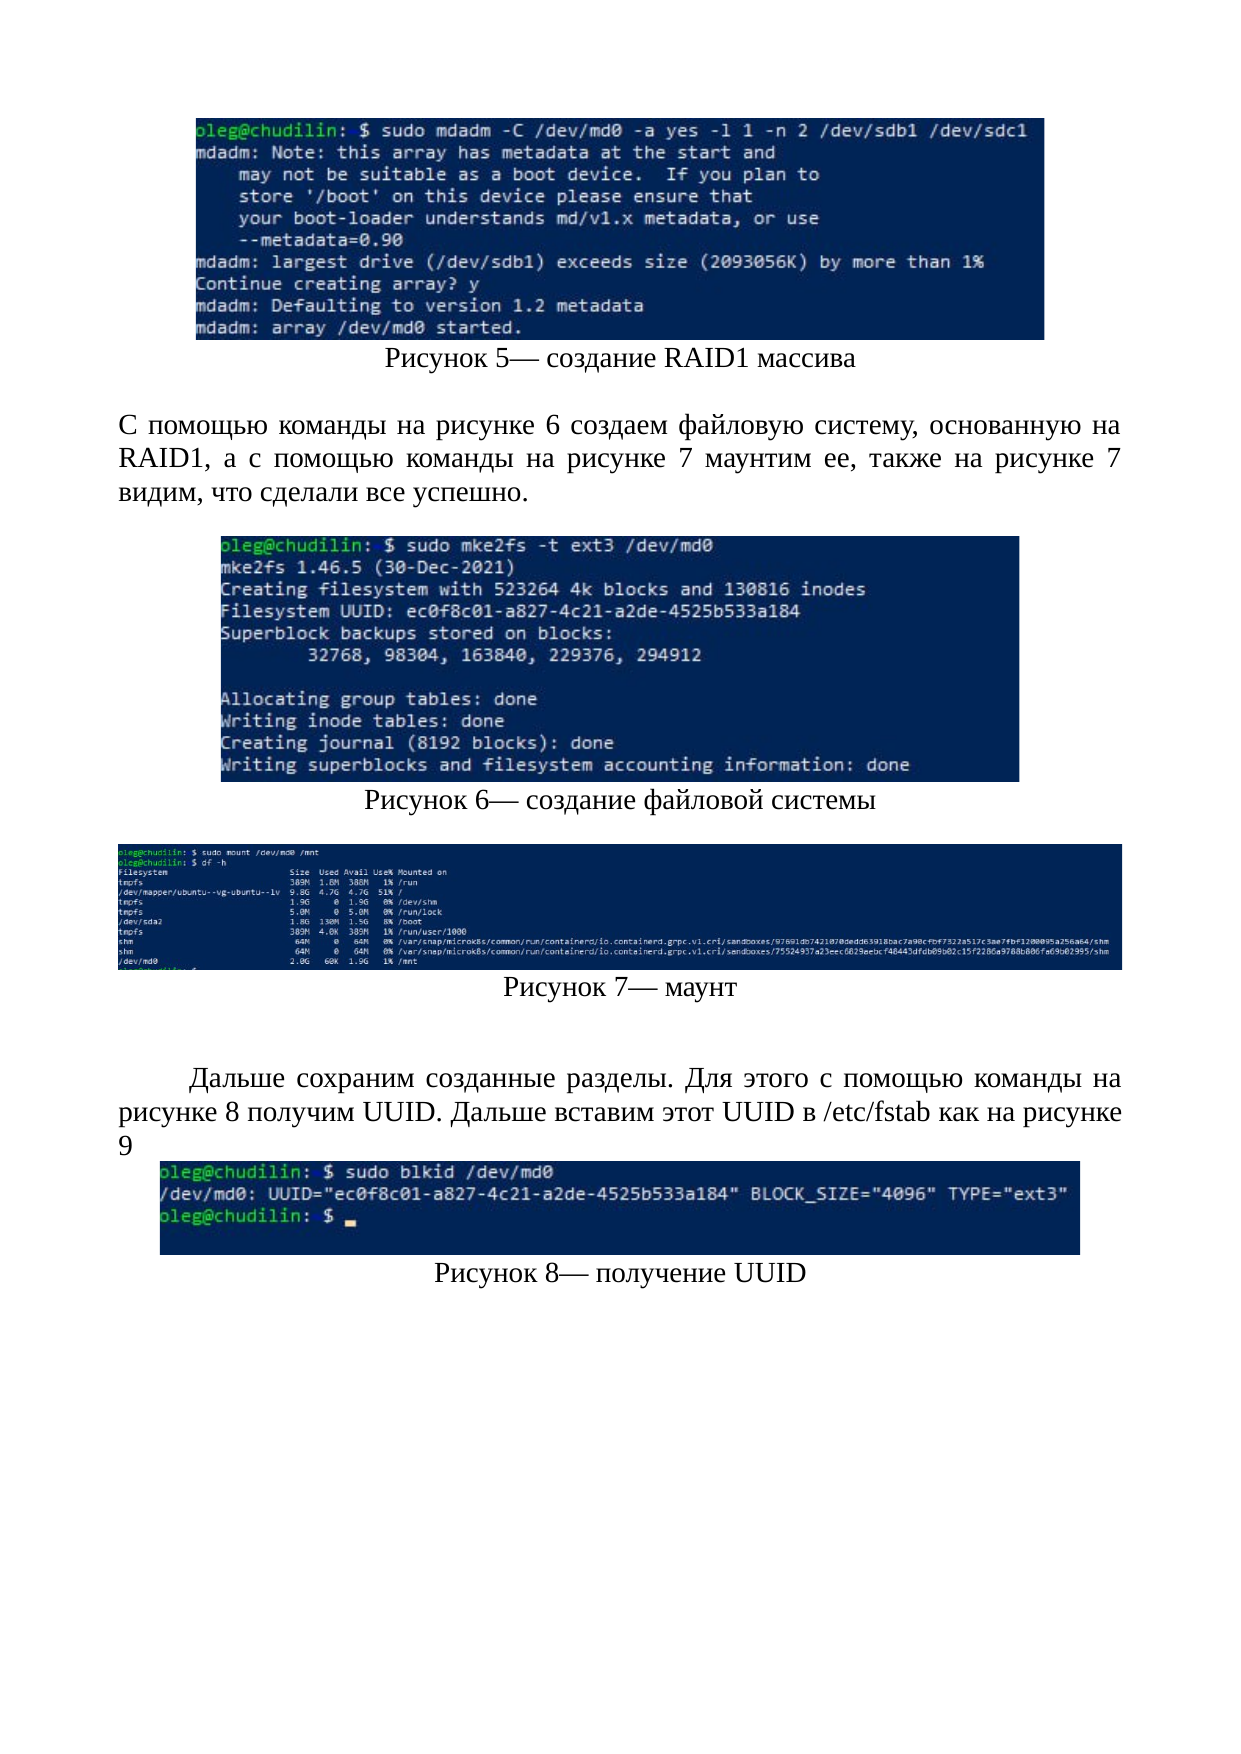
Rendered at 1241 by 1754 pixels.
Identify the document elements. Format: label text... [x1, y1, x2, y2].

picture [220, 536, 1020, 782]
picture [159, 1161, 1081, 1255]
text Рисунок 6— создание файловой системы [118, 536, 1122, 815]
text Дальше сохраним созданные разделы. Для этого с помощью команды на рисунке 8 получим UUID. Дальше вставим этот UUID в /etc/fstab как на рисунке 9 [118, 1061, 1122, 1161]
picture [118, 844, 1123, 970]
text Рисунок 8— получение UUID [118, 1161, 1122, 1288]
text С помощью команды на рисунке 6 создаем файловую систему, основанную на RAID1, а с помощью команды на рисунке 7 маунтим ее, также на рисунке 7 видим, что сделали все успешно. [118, 407, 1122, 508]
text Рисунок 5— создание RAID1 массива [118, 118, 1122, 373]
picture [195, 118, 1045, 340]
text Рисунок 7— маунт [118, 970, 1122, 1003]
